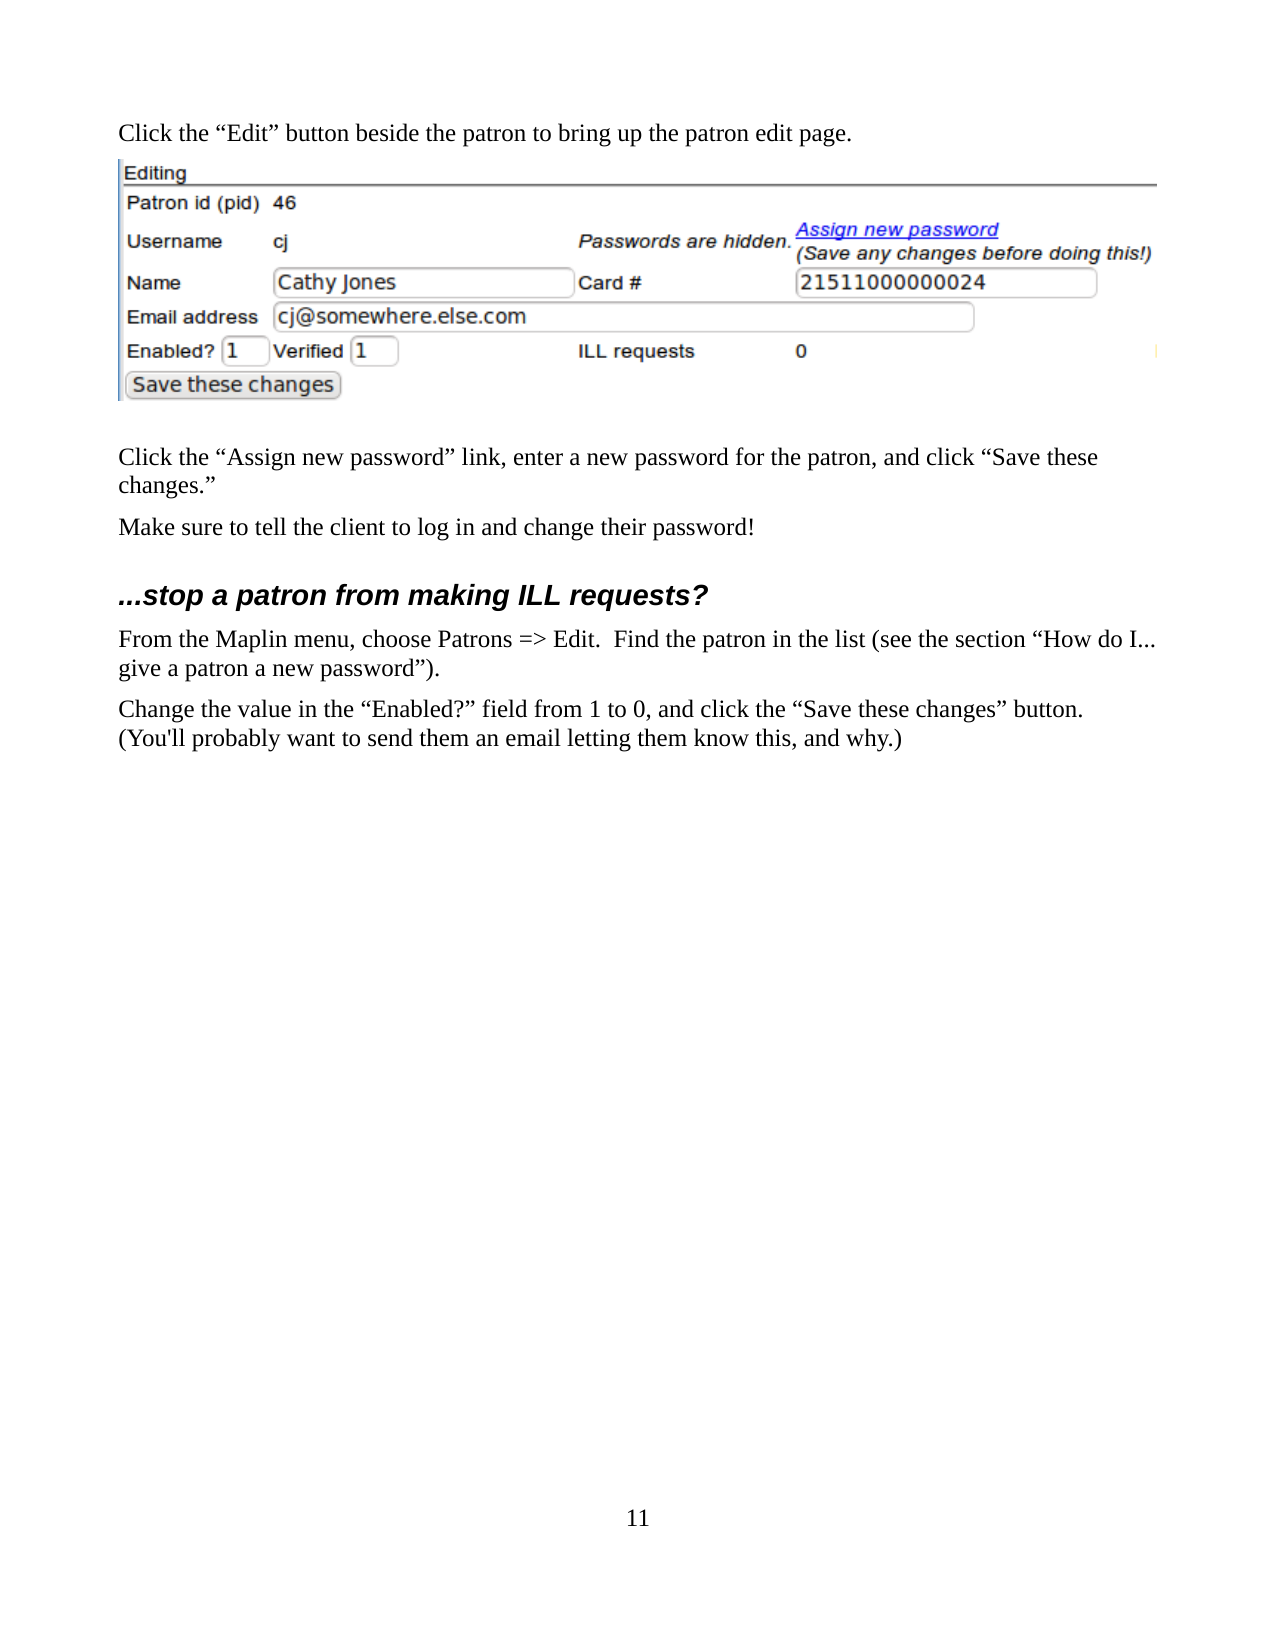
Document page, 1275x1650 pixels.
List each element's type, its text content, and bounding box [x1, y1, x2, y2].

text Change the value in the “Enabled?” field from 1 to 0, and click the “Save these changes” button. (You'll probably want to send them an email letting them know this, and why.) [118, 694, 1157, 752]
text Make sure to tell the client to log in and change their password! [118, 512, 1157, 541]
subtitle ...stop a patron from making ILL requests? [118, 578, 1157, 612]
picture [118, 159, 1157, 401]
text Click the “Assign new password” link, enter a new password for the patron, and click “Save these changes.” [118, 442, 1157, 499]
text From the Maplin menu, choose Patrons => Edit. Find the patron in the list (see the section “How do I... give a patron a new password”). [118, 624, 1157, 682]
text Click the “Edit” button beside the patron to bring up the patron edit page. [118, 118, 1157, 147]
